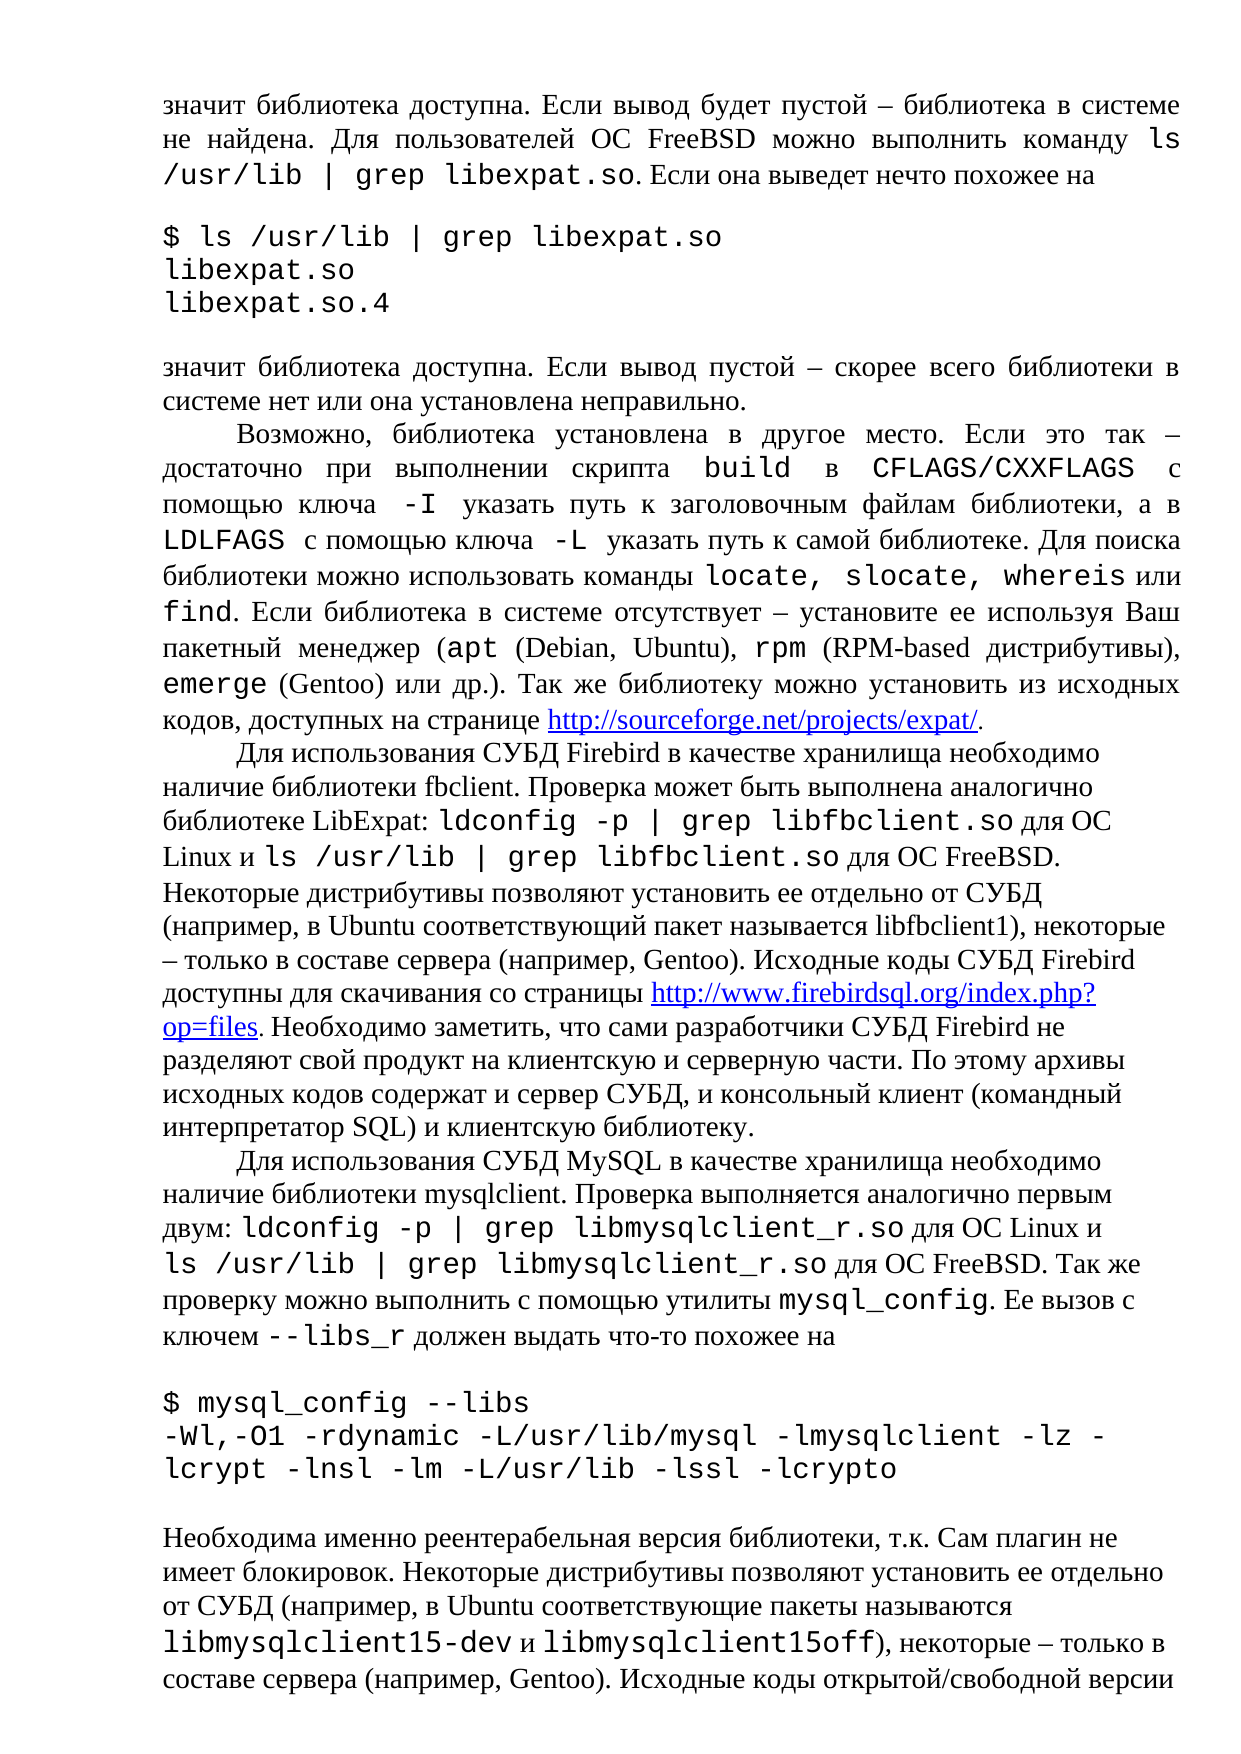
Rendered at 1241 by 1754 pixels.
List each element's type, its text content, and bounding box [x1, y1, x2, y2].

text libexpat.so.4 [162, 288, 1181, 321]
text $ mysql_config --libs [162, 1388, 1181, 1421]
text -Wl,-O1 -rdynamic -L/usr/lib/mysql -lmysqlclient -lz -lcrypt -lnsl -lm -L/usr/lib -lssl -lcrypto [162, 1421, 1181, 1487]
text значит библиотека доступна. Если вывод будет пустой – библиотека в системе не найдена. Для пользователей ОС FreeBSD можно выполнить команду ls /usr/lib | grep libexpat.so. Если она выведет нечто похожее на [162, 87, 1181, 193]
text libexpat.so [162, 255, 1181, 288]
text Для использования СУБД MySQL в качестве хранилища необходимо наличие библиотеки mysqlclient. Проверка выполняется аналогично первым двум: ldconfig -p | grep libmysqlclient_r.so для ОС Linux и ls /usr/lib | grep libmysqlclient_r.so для ОС FreeBSD. Так же проверку можно выполнить с помощью утилиты mysql_config. Ее вызов с ключем --libs_r должен выдать что-то похожее на [162, 1143, 1181, 1354]
text Необходима именно реентерабельная версия библиотеки, т.к. Сам плагин не имеет блокировок. Некоторые дистрибутивы позволяют установить ее отдельно от СУБД (например, в Ubuntu соответствующие пакеты называются libmysqlclient15-dev и libmysqlclient15off), некоторые – только в составе сервера (например, Gentoo). Исходные коды открытой/свободной версии [162, 1521, 1181, 1694]
text Для использования СУБД Firebird в качестве хранилища необходимо наличие библиотеки fbclient. Проверка может быть выполнена аналогично библиотеке LibExpat: ldconfig -p | grep libfbclient.so для ОС Linux и ls /usr/lib | grep libfbclient.so для ОС FreeBSD. Некоторые дистрибутивы позволяют установить ее отдельно от СУБД (например, в Ubuntu соответствующий пакет называется libfbclient1), некоторые – только в составе сервера (например, Gentoo). Исходные коды СУБД Firebird доступны для скачивания со страницы http://www.firebirdsql.org/index.php?op=files. Необходимо заметить, что сами разработчики СУБД Firebird не разделяют свой продукт на клиентскую и серверную части. По этому архивы исходных кодов содержат и сервер СУБД, и консольный клиент (командный интерпретатор SQL) и клиентскую библиотеку. [162, 736, 1181, 1143]
text значит библиотека доступна. Если вывод пустой – скорее всего библиотеки в системе нет или она установлена неправильно. [162, 349, 1181, 416]
text Возможно, библиотека установлена в другое место. Если это так – достаточно при выполнении скрипта build в CFLAGS/CXXFLAGS с помощью ключа -I указать путь к заголовочным файлам библиотеки, а в LDLFAGS с помощью ключа -L указать путь к самой библиотеке. Для поиска библиотеки можно использовать команды locate, slocate, whereis или find. Если библиотека в системе отсутствует – установите ее используя Ваш пакетный менеджер (apt (Debian, Ubuntu), rpm (RPM-based дистрибутивы), emerge (Gentoo) или др.). Так же библиотеку можно установить из исходных кодов, доступных на странице http://sourceforge.net/projects/expat/. [162, 416, 1181, 736]
text $ ls /usr/lib | grep libexpat.so [162, 222, 1181, 255]
